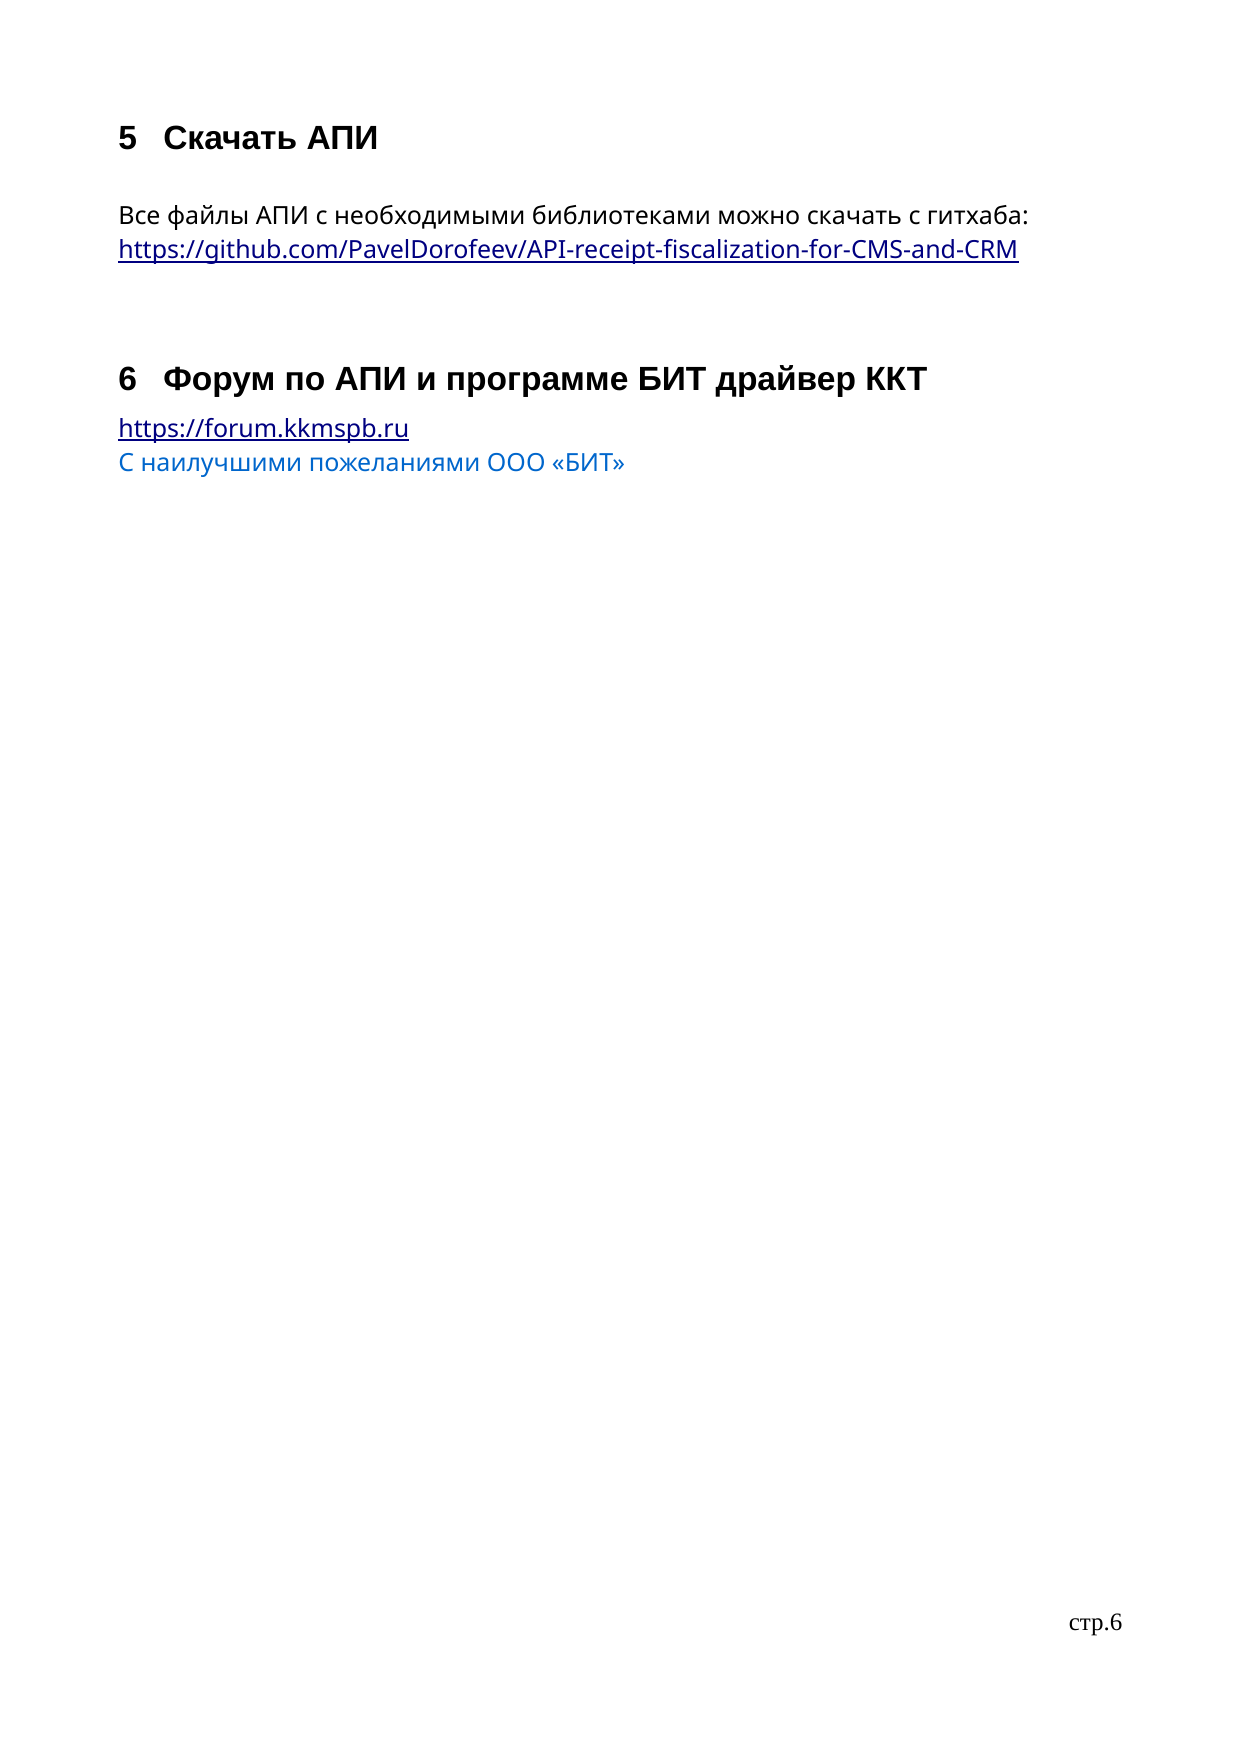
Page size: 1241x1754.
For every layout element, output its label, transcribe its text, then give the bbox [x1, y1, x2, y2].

text https://forum.kkmspb.ru [118, 410, 1122, 444]
text С наилучшими пожеланиями ООО «БИТ» [118, 444, 1122, 478]
subtitle Форум по АПИ и программе БИТ драйвер ККТ [118, 359, 1122, 398]
text Все файлы АПИ с необходимыми библиотеками можно скачать с гитхаба: [118, 198, 1122, 232]
text https://github.com/PavelDorofeev/API-receipt-fiscalization-for-CMS-and-CRM [118, 232, 1122, 266]
subtitle Скачать АПИ [118, 118, 1122, 157]
